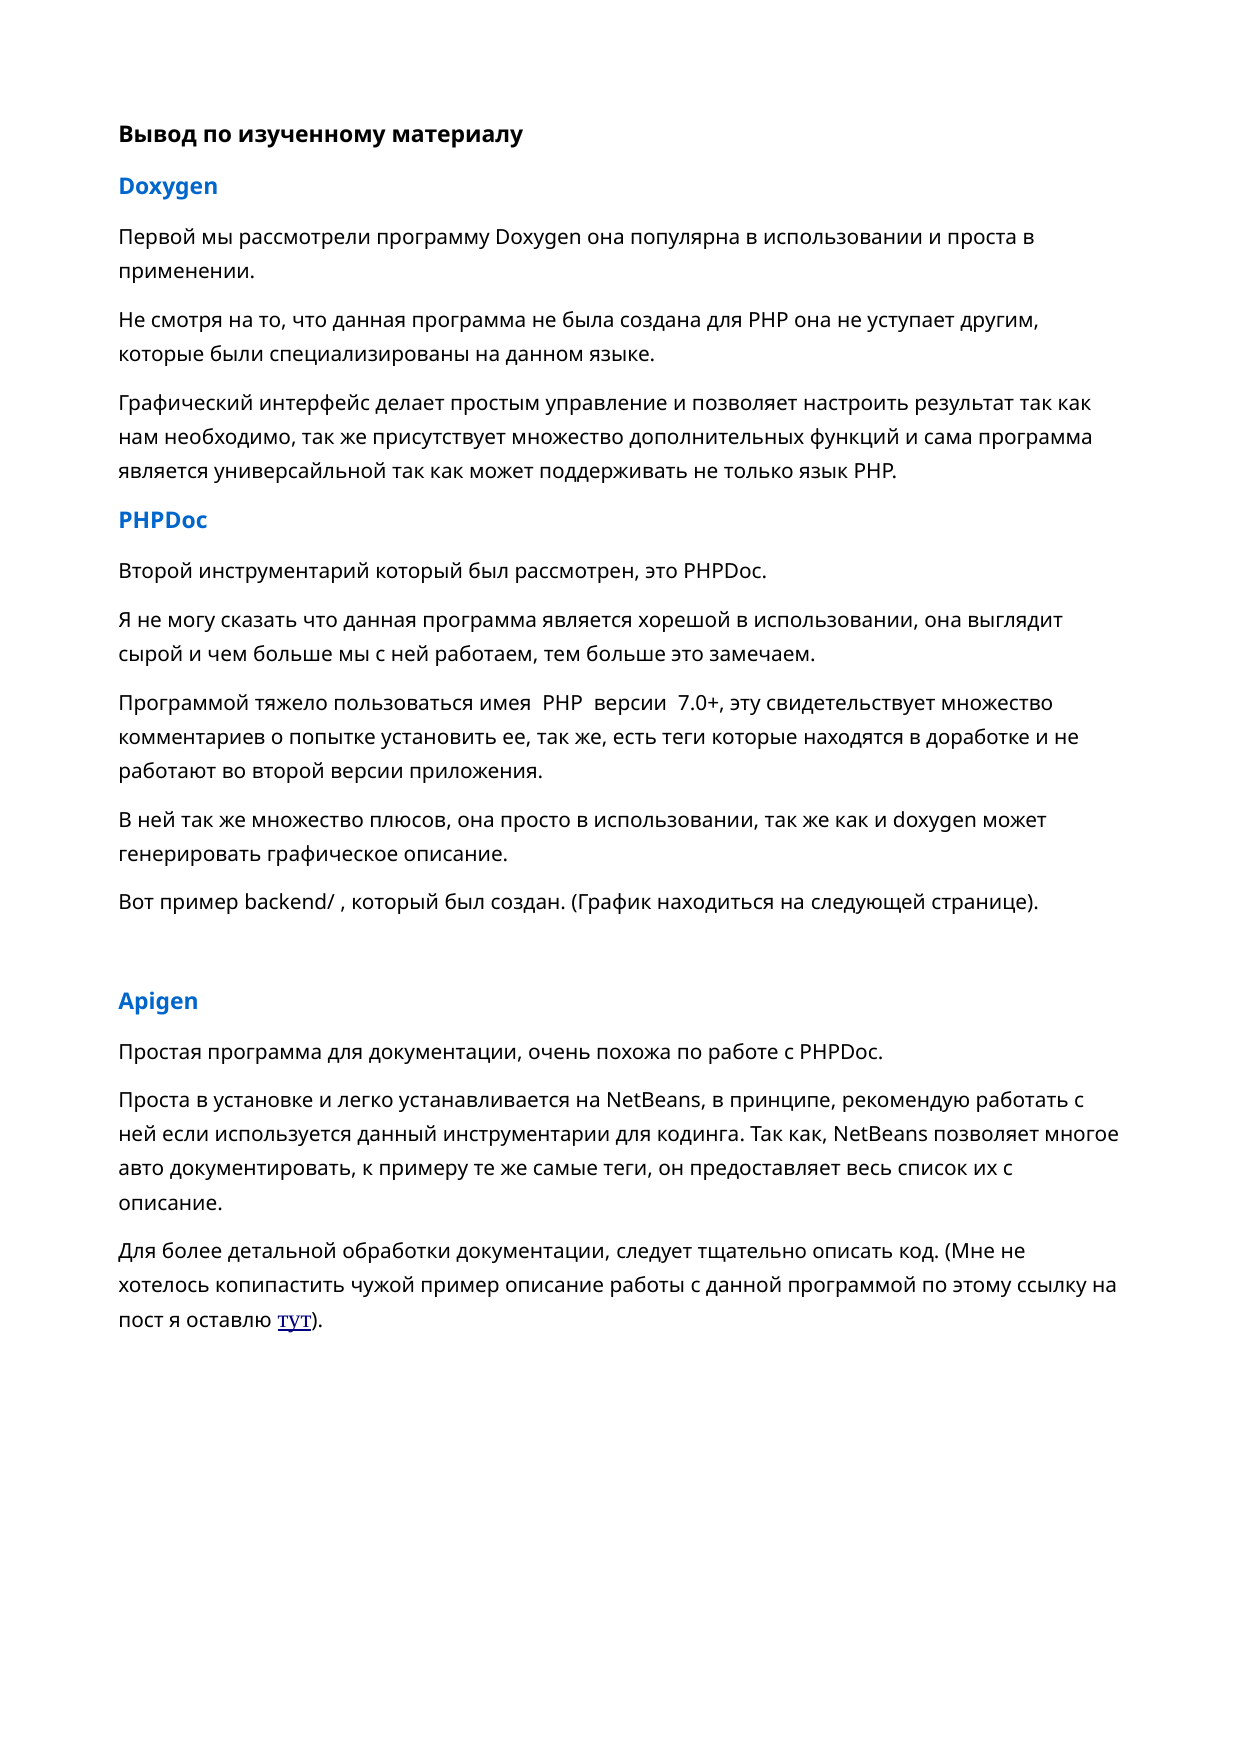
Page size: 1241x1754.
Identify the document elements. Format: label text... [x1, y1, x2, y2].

text Второй инструментарий который был рассмотрен, это PHPDoc. [118, 557, 1122, 585]
text Проста в установке и легко устанавливается на NetBeans, в принципе, рекомендую работать с ней если используется данный инструментарии для кодинга. Так как, NetBeans позволяет многое авто документировать, к примеру те же самые теги, он предоставляет весь список их с описание. [118, 1085, 1122, 1216]
text Doxygen [118, 170, 1122, 201]
text Первой мы рассмотрели программу Doxygen она популярна в использовании и проста в применении. [118, 222, 1122, 285]
text PHPDoc [118, 504, 1122, 536]
text Я не могу сказать что данная программа является хорешой в использовании, она выглядит сырой и чем больше мы с ней работаем, тем больше это замечаем. [118, 605, 1122, 668]
text Для более детальной обработки документации, следует тщательно описать код. (Мне не хотелось копипастить чужой пример описание работы с данной программой по этому ссылку на пост я оставлю тут). [118, 1236, 1122, 1334]
text Вывод по изученному материалу [118, 118, 1122, 149]
text В ней так же множество плюсов, она просто в использовании, так же как и doxygen может генерировать графическое описание. [118, 805, 1122, 867]
text Вот пример backend/ , который был создан. (График находиться на следующей странице). [118, 887, 1122, 916]
text Apigen [118, 985, 1122, 1016]
text Простая программа для документации, очень похожа по работе с PHPDoc. [118, 1037, 1122, 1065]
text Не смотря на то, что данная программа не была создана для PHP она не уступает другим, которые были специализированы на данном языке. [118, 305, 1122, 367]
text Программой тяжело пользоваться имея PHP версии 7.0+, эту свидетельствует множество комментариев о попытке установить ее, так же, есть теги которые находятся в доработке и не работают во второй версии приложения. [118, 688, 1122, 784]
text Графический интерфейс делает простым управление и позволяет настроить результат так как нам необходимо, так же присутствует множество дополнительных функций и сама программа является универсайльной так как может поддерживать не только язык PHP. [118, 388, 1122, 484]
